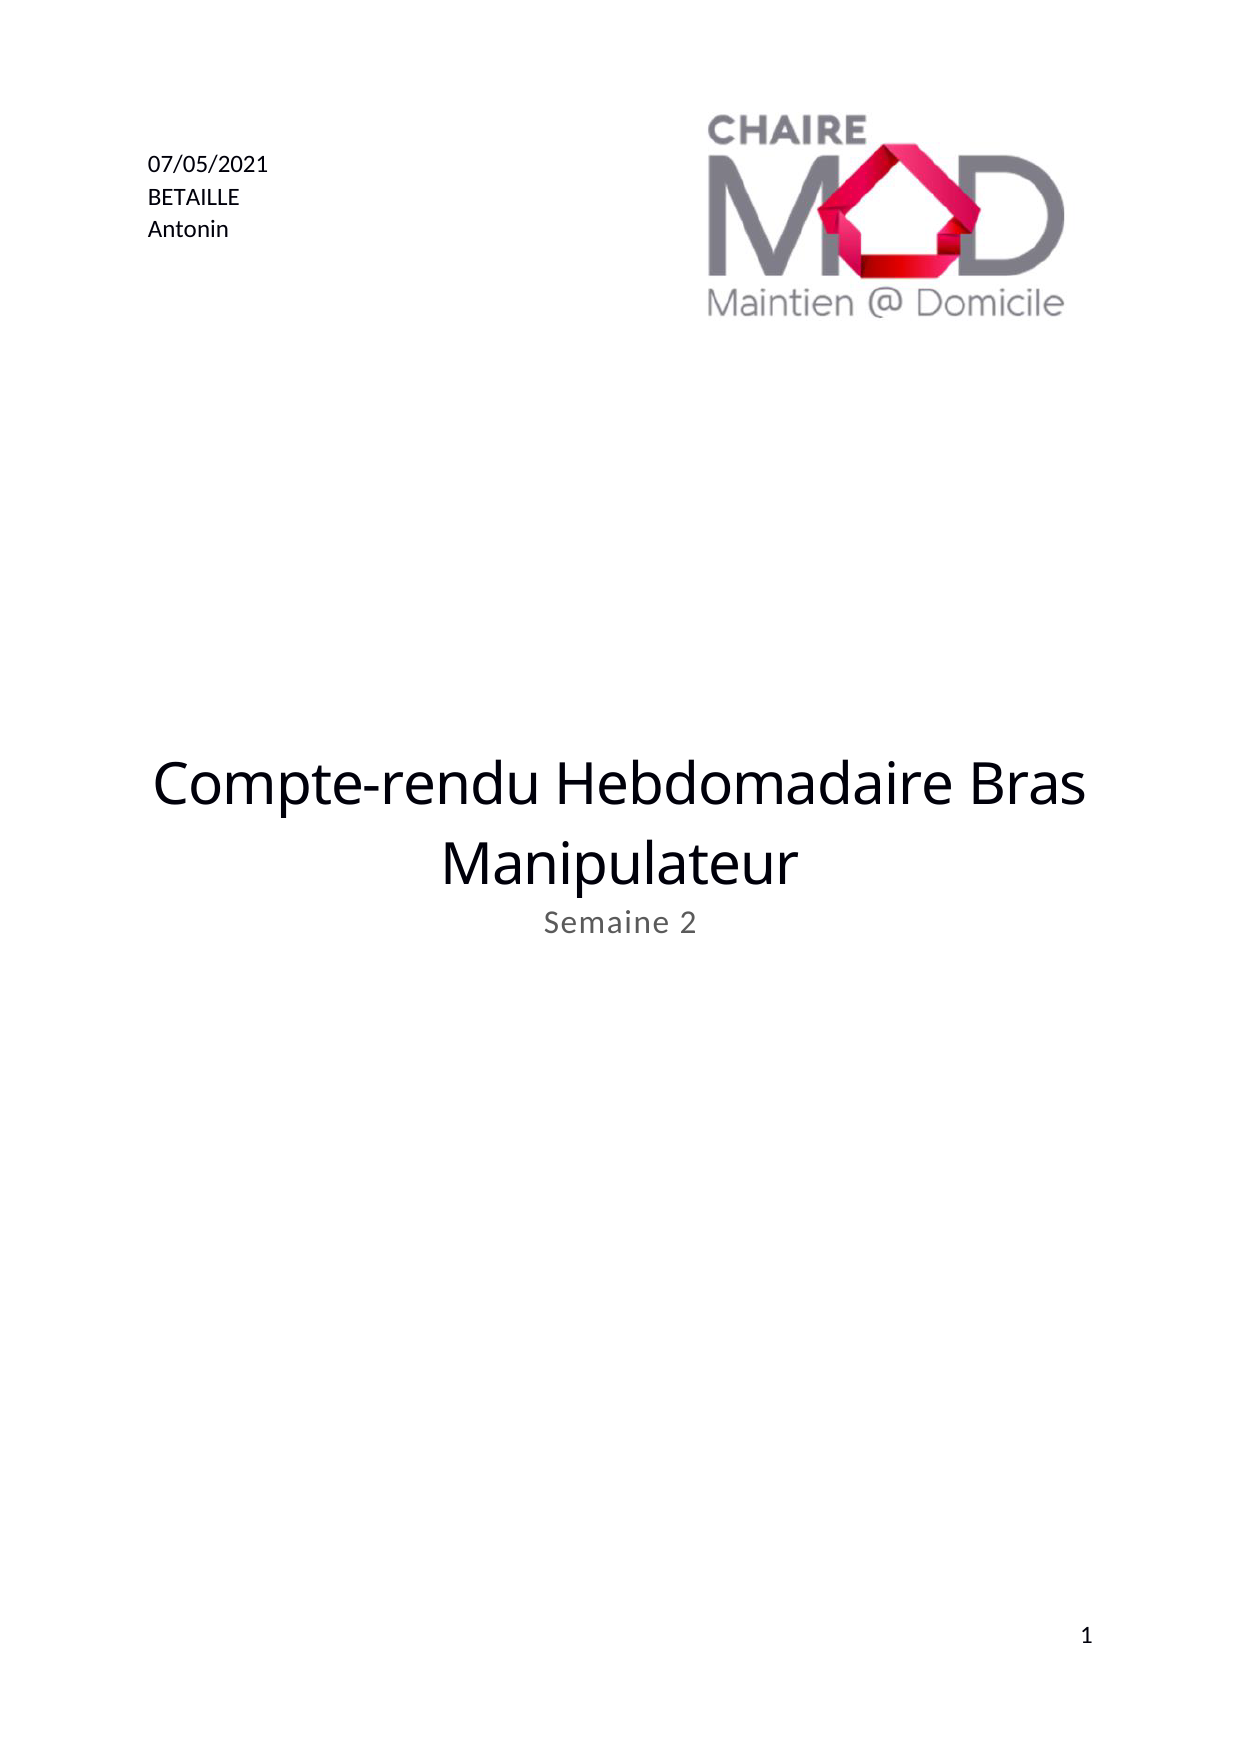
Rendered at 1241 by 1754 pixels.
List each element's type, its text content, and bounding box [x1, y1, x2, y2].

text BETAILLE [148, 181, 685, 211]
title Compte-rendu Hebdomadaire Bras Manipulateur [148, 742, 1092, 901]
subtitle Semaine 2 [148, 901, 1092, 942]
text Antonin [148, 213, 685, 244]
text 07/05/2021 [148, 148, 685, 178]
